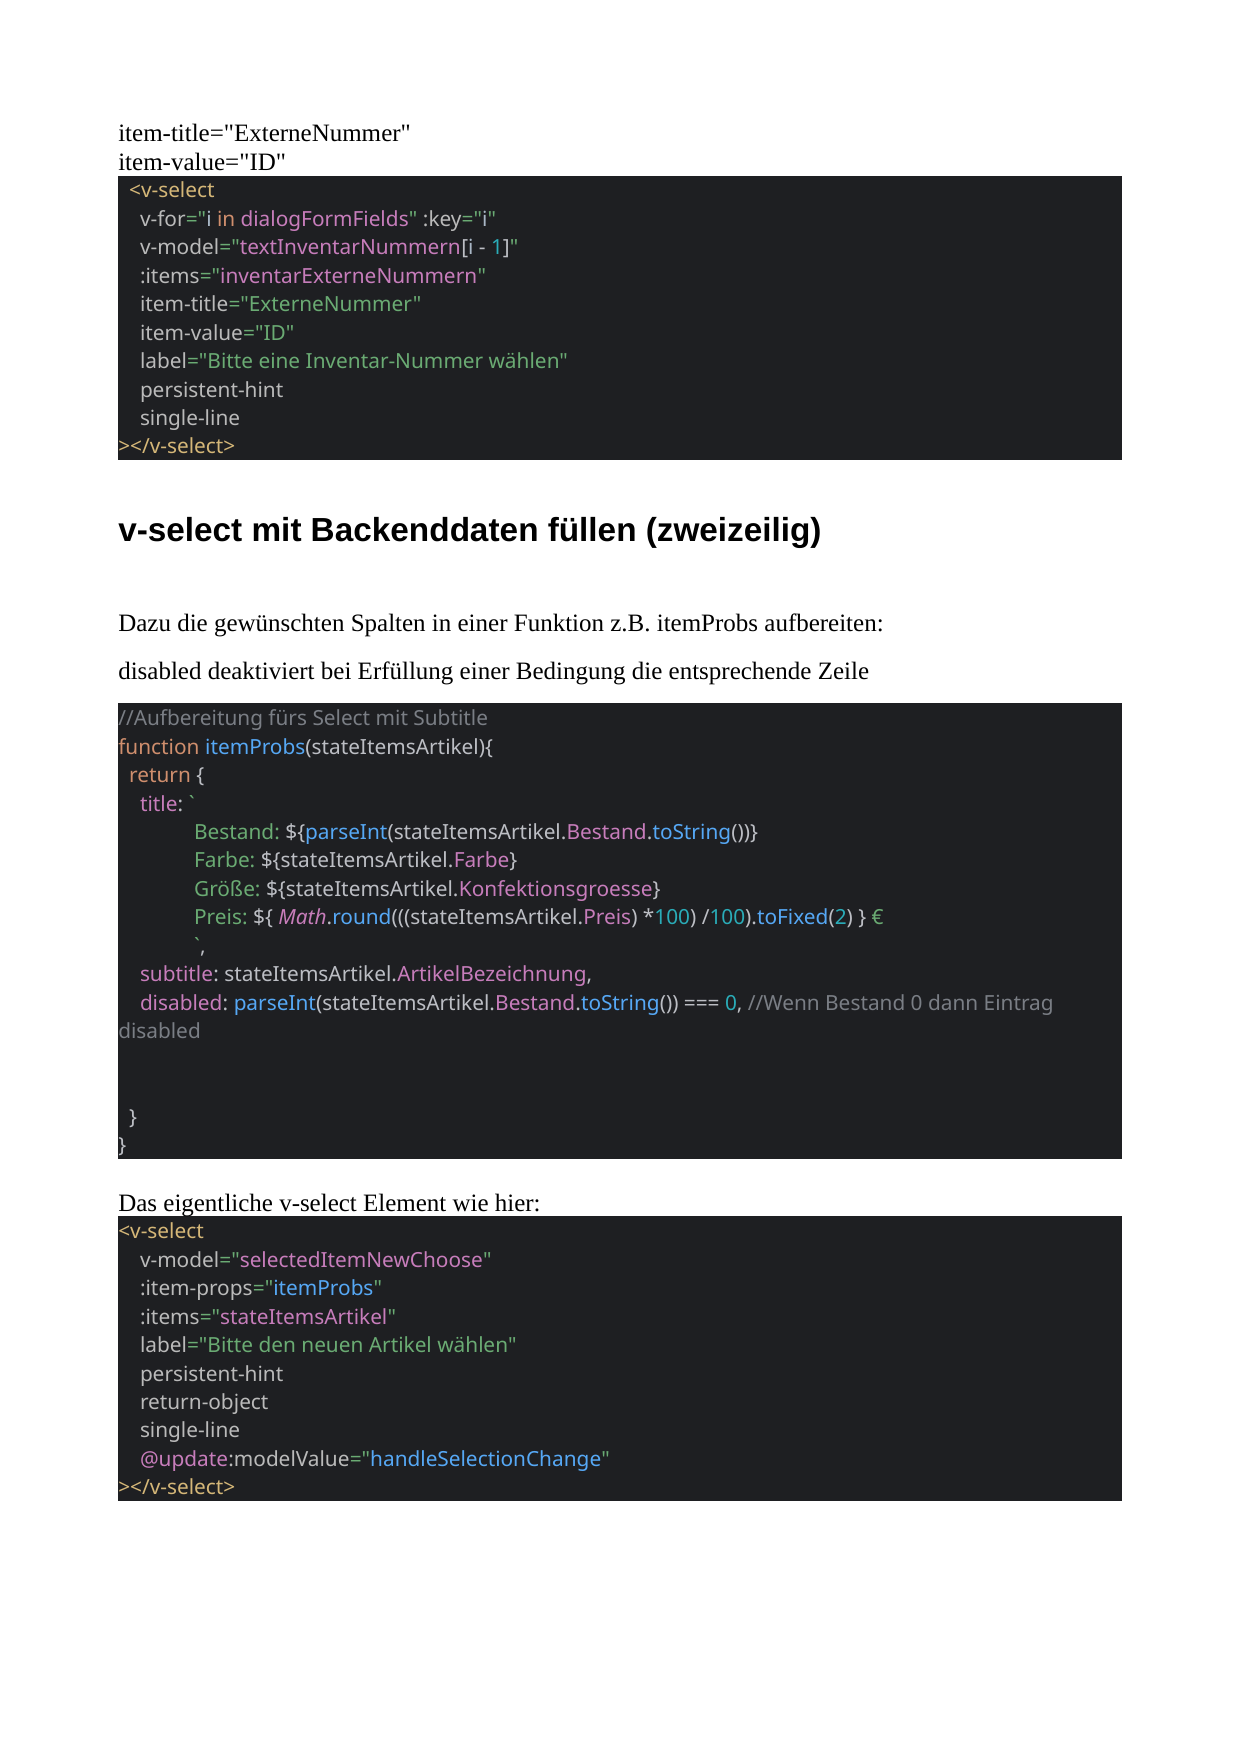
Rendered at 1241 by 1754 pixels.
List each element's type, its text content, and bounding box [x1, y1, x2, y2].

text item-title="ExterneNummer" [118, 118, 1122, 147]
text Dazu die gewünschten Spalten in einer Funktion z.B. itemProbs aufbereiten: [118, 608, 1122, 637]
text item-value="ID" [118, 147, 1122, 176]
text //Aufbereitung fürs Select mit Subtitle function itemProbs(stateItemsArtikel){ return { title: ` Bestand: ${parseInt(stateItemsArtikel.Bestand.toString())} Farbe: ${stateItemsArtikel.Farbe} Größe: ${stateItemsArtikel.Konfektionsgroesse} Preis: ${ Math.round(((stateItemsArtikel.Preis) *100) /100).toFixed(2) } € `, subtitle: stateItemsArtikel.ArtikelBezeichnung, disabled: parseInt(stateItemsArtikel.Bestand.toString()) === 0, //Wenn Bestand 0 dann Eintrag disabled } } [118, 703, 1122, 1159]
subtitle v-select mit Backenddaten füllen (zweizeilig) [118, 509, 1122, 548]
text <v-select v-model="selectedItemNewChoose" :item-props="itemProbs" :items="stateItemsArtikel" label="Bitte den neuen Artikel wählen" persistent-hint return-object single-line @update:modelValue="handleSelectionChange" ></v-select> [118, 1216, 1122, 1501]
text <v-select v-for="i in dialogFormFields" :key="i" v-model="textInventarNummern[i - 1]" :items="inventarExterneNummern" item-title="ExterneNummer" item-value="ID" label="Bitte eine Inventar-Nummer wählen" persistent-hint single-line ></v-select> [118, 176, 1122, 460]
text Das eigentliche v-select Element wie hier: [118, 1188, 1122, 1216]
text disabled deaktiviert bei Erfüllung einer Bedingung die entsprechende Zeile [118, 656, 1122, 684]
